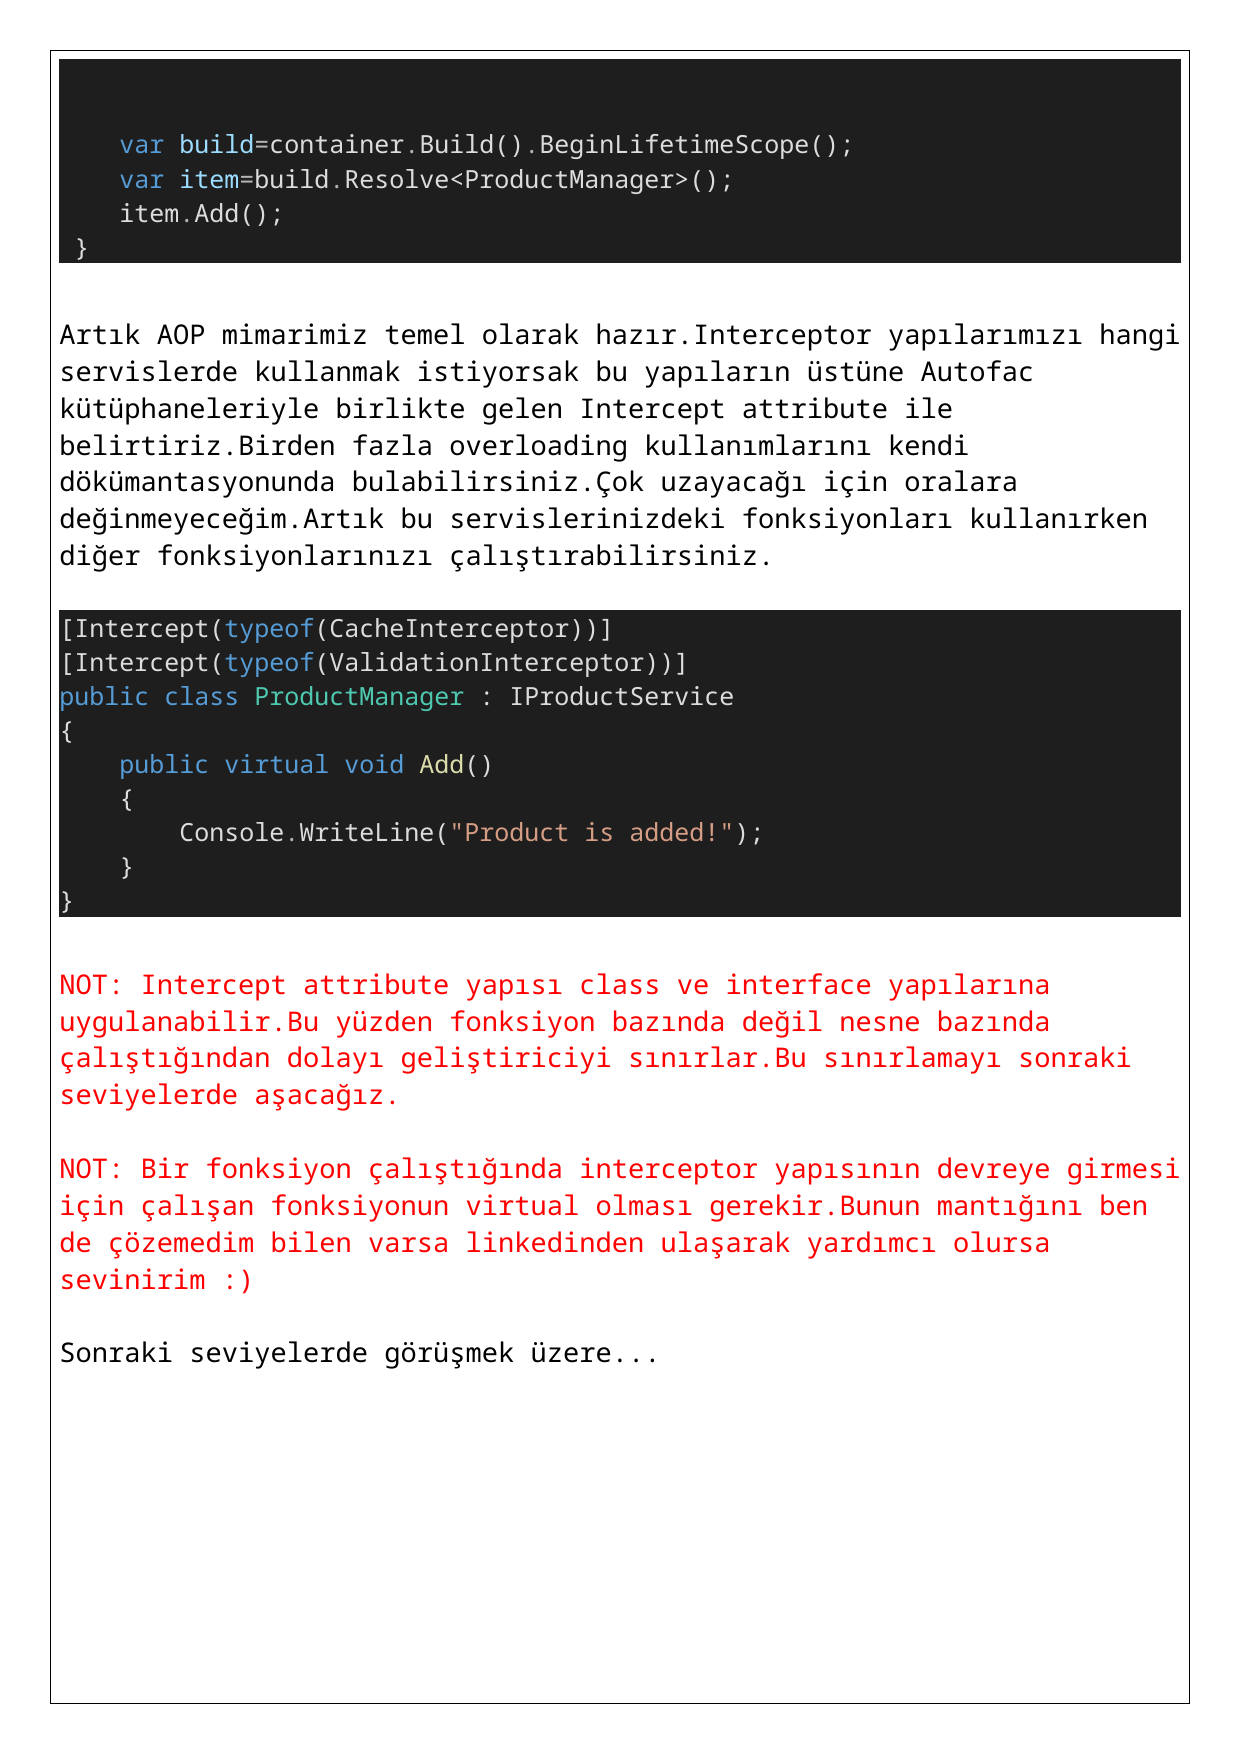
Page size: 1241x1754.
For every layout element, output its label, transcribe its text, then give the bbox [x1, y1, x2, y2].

text } [59, 849, 1181, 883]
text { [59, 712, 1181, 747]
text Sonraki seviyelerde görüşmek üzere... [59, 1334, 1181, 1371]
text } [59, 883, 1181, 917]
text var item=build.Resolve<ProductManager>(); [59, 161, 1181, 195]
text [Intercept(typeof(ValidationInterceptor))] [59, 644, 1181, 678]
text NOT: Intercept attribute yapısı class ve interface yapılarına uygulanabilir.Bu yüzden fonksiyon bazında değil nesne bazında çalıştığından dolayı geliştiriciyi sınırlar.Bu sınırlamayı sonraki seviyelerde aşacağız. [59, 965, 1181, 1113]
text { [59, 781, 1181, 815]
text item.Add(); [59, 195, 1181, 229]
text Artık AOP mimarimiz temel olarak hazır.Interceptor yapılarımızı hangi servislerde kullanmak istiyorsak bu yapıların üstüne Autofac kütüphaneleriyle birlikte gelen Intercept attribute ile belirtiriz.Birden fazla overloading kullanımlarını kendi dökümantasyonunda bulabilirsiniz.Çok uzayacağı için oralara değinmeyeceğim.Artık bu servislerinizdeki fonksiyonları kullanırken diğer fonksiyonlarınızı çalıştırabilirsiniz. [59, 315, 1181, 573]
text NOT: Bir fonksiyon çalıştığında interceptor yapısının devreye girmesi için çalışan fonksiyonun virtual olması gerekir.Bunun mantığını ben de çözemedim bilen varsa linkedinden ulaşarak yardımcı olursa sevinirim :) [59, 1149, 1181, 1297]
text [Intercept(typeof(CacheInterceptor))] [59, 610, 1181, 644]
text var build=container.Build().BeginLifetimeScope(); [59, 127, 1181, 161]
text public virtual void Add() [59, 747, 1181, 781]
text Console.WriteLine("Product is added!"); [59, 815, 1181, 849]
text public class ProductManager : IProductService [59, 678, 1181, 712]
text } [59, 229, 1181, 263]
